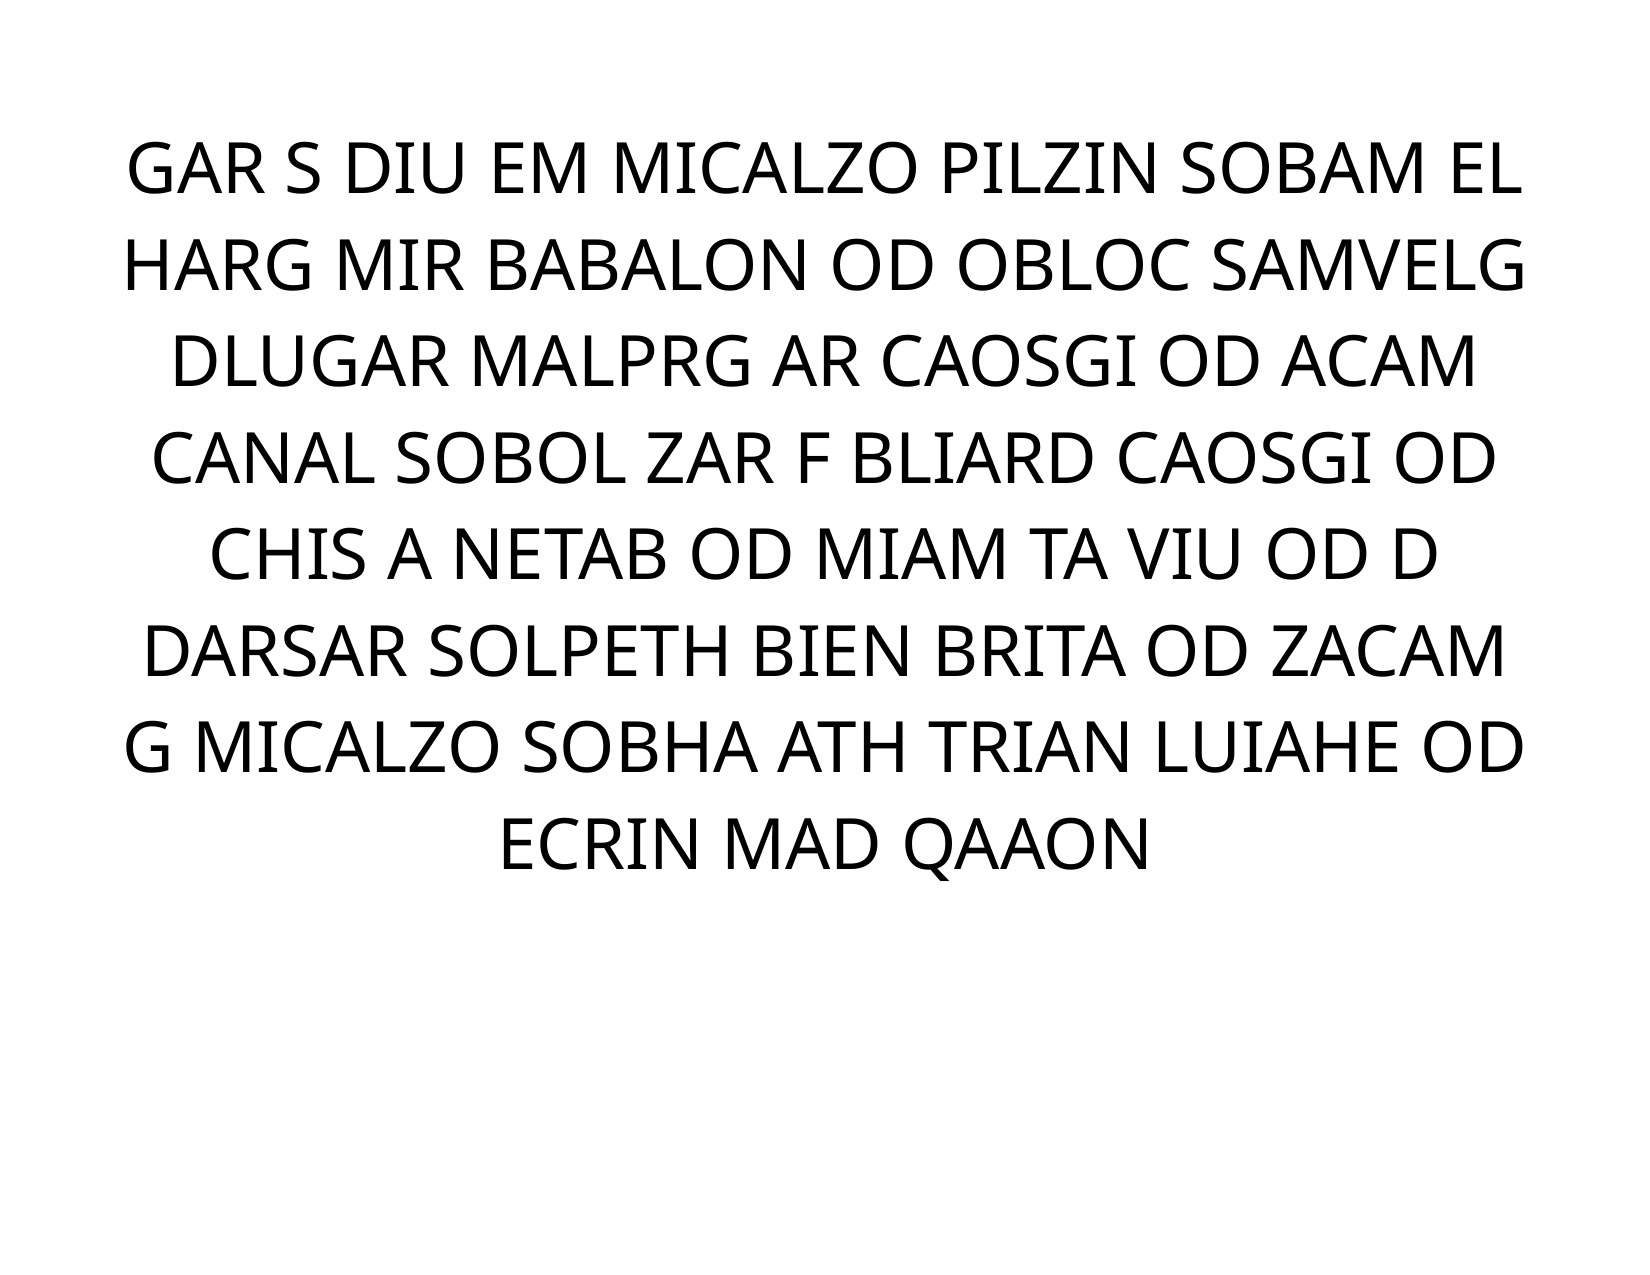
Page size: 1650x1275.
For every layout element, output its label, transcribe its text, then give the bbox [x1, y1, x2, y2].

text GAR S DIU EM MICALZO PILZIN SOBAM EL HARG MIR BABALON OD OBLOC SAMVELG DLUGAR MALPRG AR CAOSGI OD ACAM CANAL SOBOL ZAR F BLIARD CAOSGI OD CHIS A NETAB OD MIAM TA VIU OD D DARSAR SOLPETH BIEN BRITA OD ZACAM G MICALZO SOBHA ATH TRIAN LUIAHE OD ECRIN MAD QAAON [118, 118, 1532, 890]
